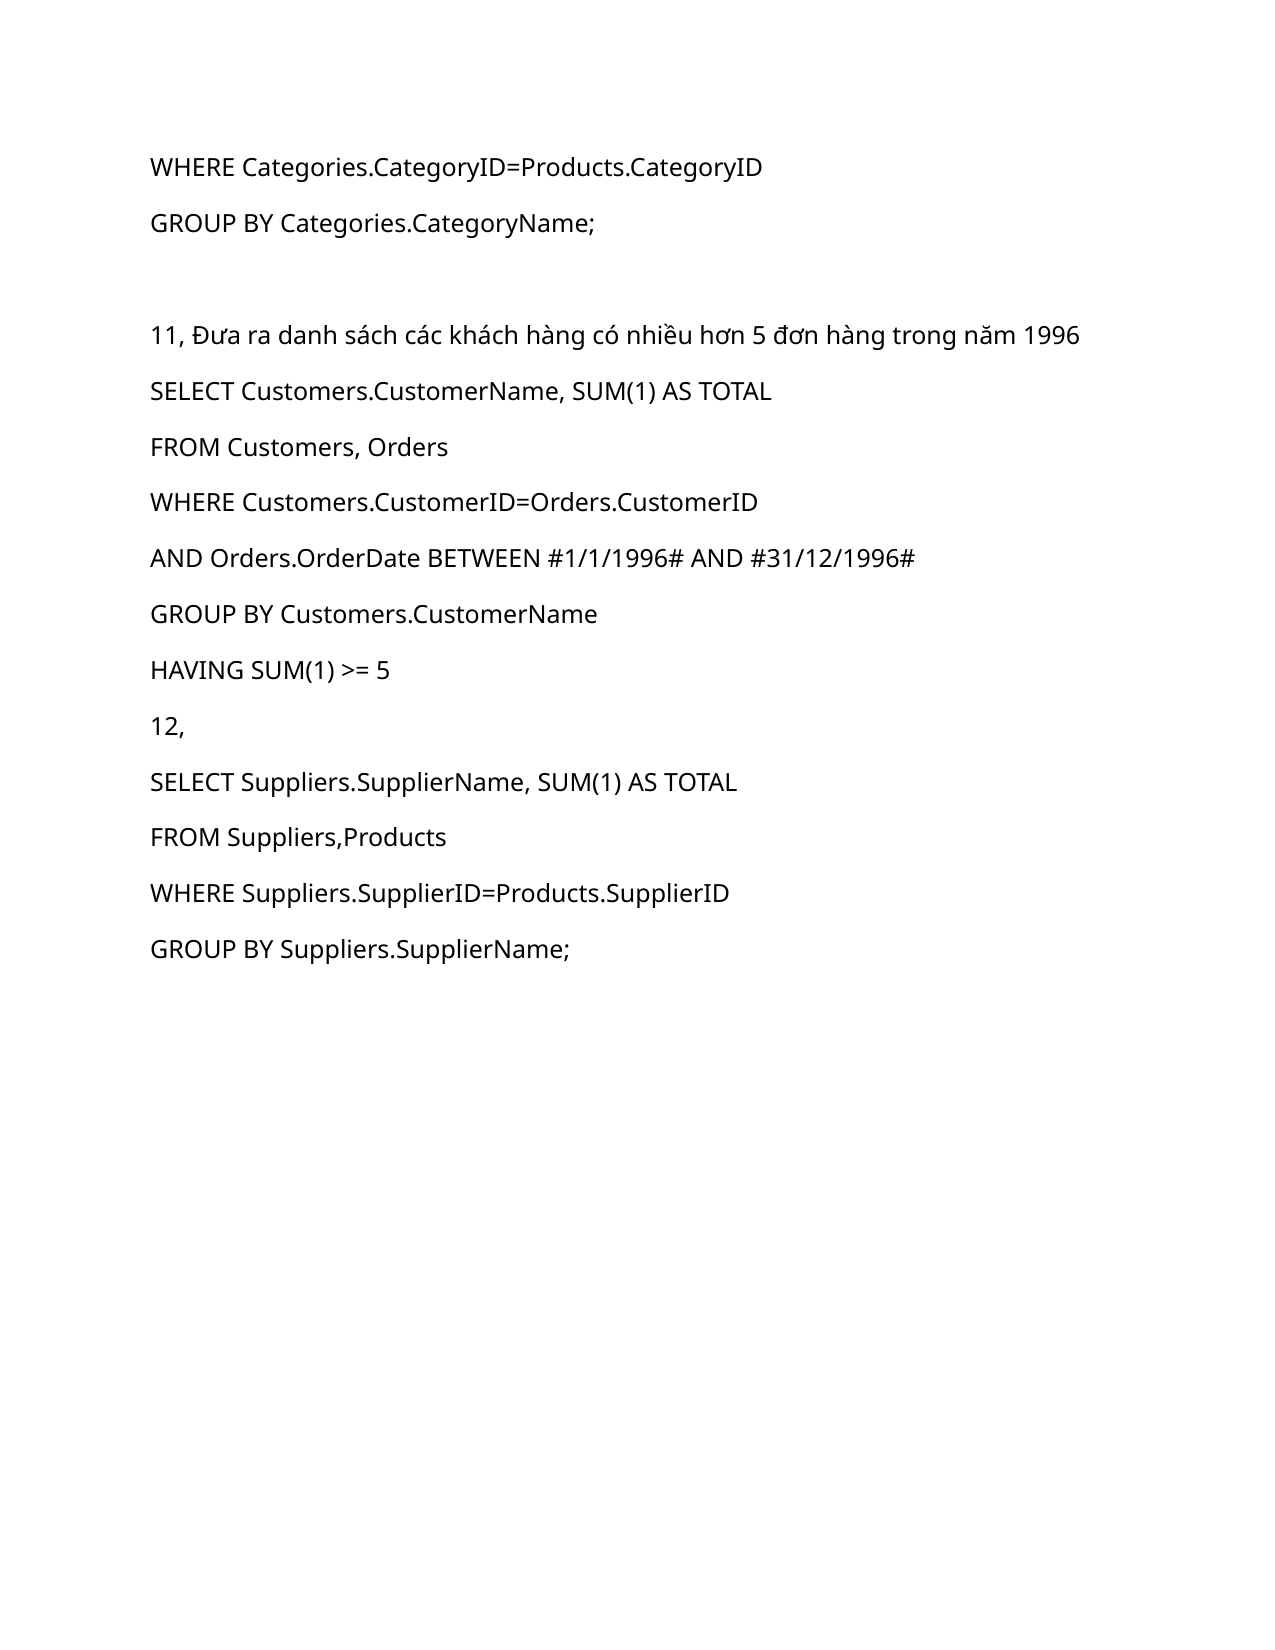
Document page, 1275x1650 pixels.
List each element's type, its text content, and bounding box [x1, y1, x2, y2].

text FROM Suppliers,Products [150, 820, 1125, 854]
text 11, Đưa ra danh sách các khách hàng có nhiều hơn 5 đơn hàng trong năm 1996 [150, 317, 1125, 352]
text AND Orders.OrderDate BETWEEN #1/1/1996# AND #31/12/1996# [150, 541, 1125, 575]
text GROUP BY Suppliers.SupplierName; [150, 932, 1125, 966]
text WHERE Categories.CategoryID=Products.CategoryID [150, 150, 1125, 184]
text GROUP BY Customers.CustomerName [150, 597, 1125, 631]
text WHERE Customers.CustomerID=Orders.CustomerID [150, 485, 1125, 519]
text WHERE Suppliers.SupplierID=Products.SupplierID [150, 876, 1125, 910]
text GROUP BY Categories.CategoryName; [150, 206, 1125, 240]
text FROM Customers, Orders [150, 429, 1125, 463]
text SELECT Customers.CustomerName, SUM(1) AS TOTAL [150, 373, 1125, 407]
text 12, [150, 708, 1125, 742]
text SELECT Suppliers.SupplierName, SUM(1) AS TOTAL [150, 764, 1125, 798]
text HAVING SUM(1) >= 5 [150, 652, 1125, 687]
